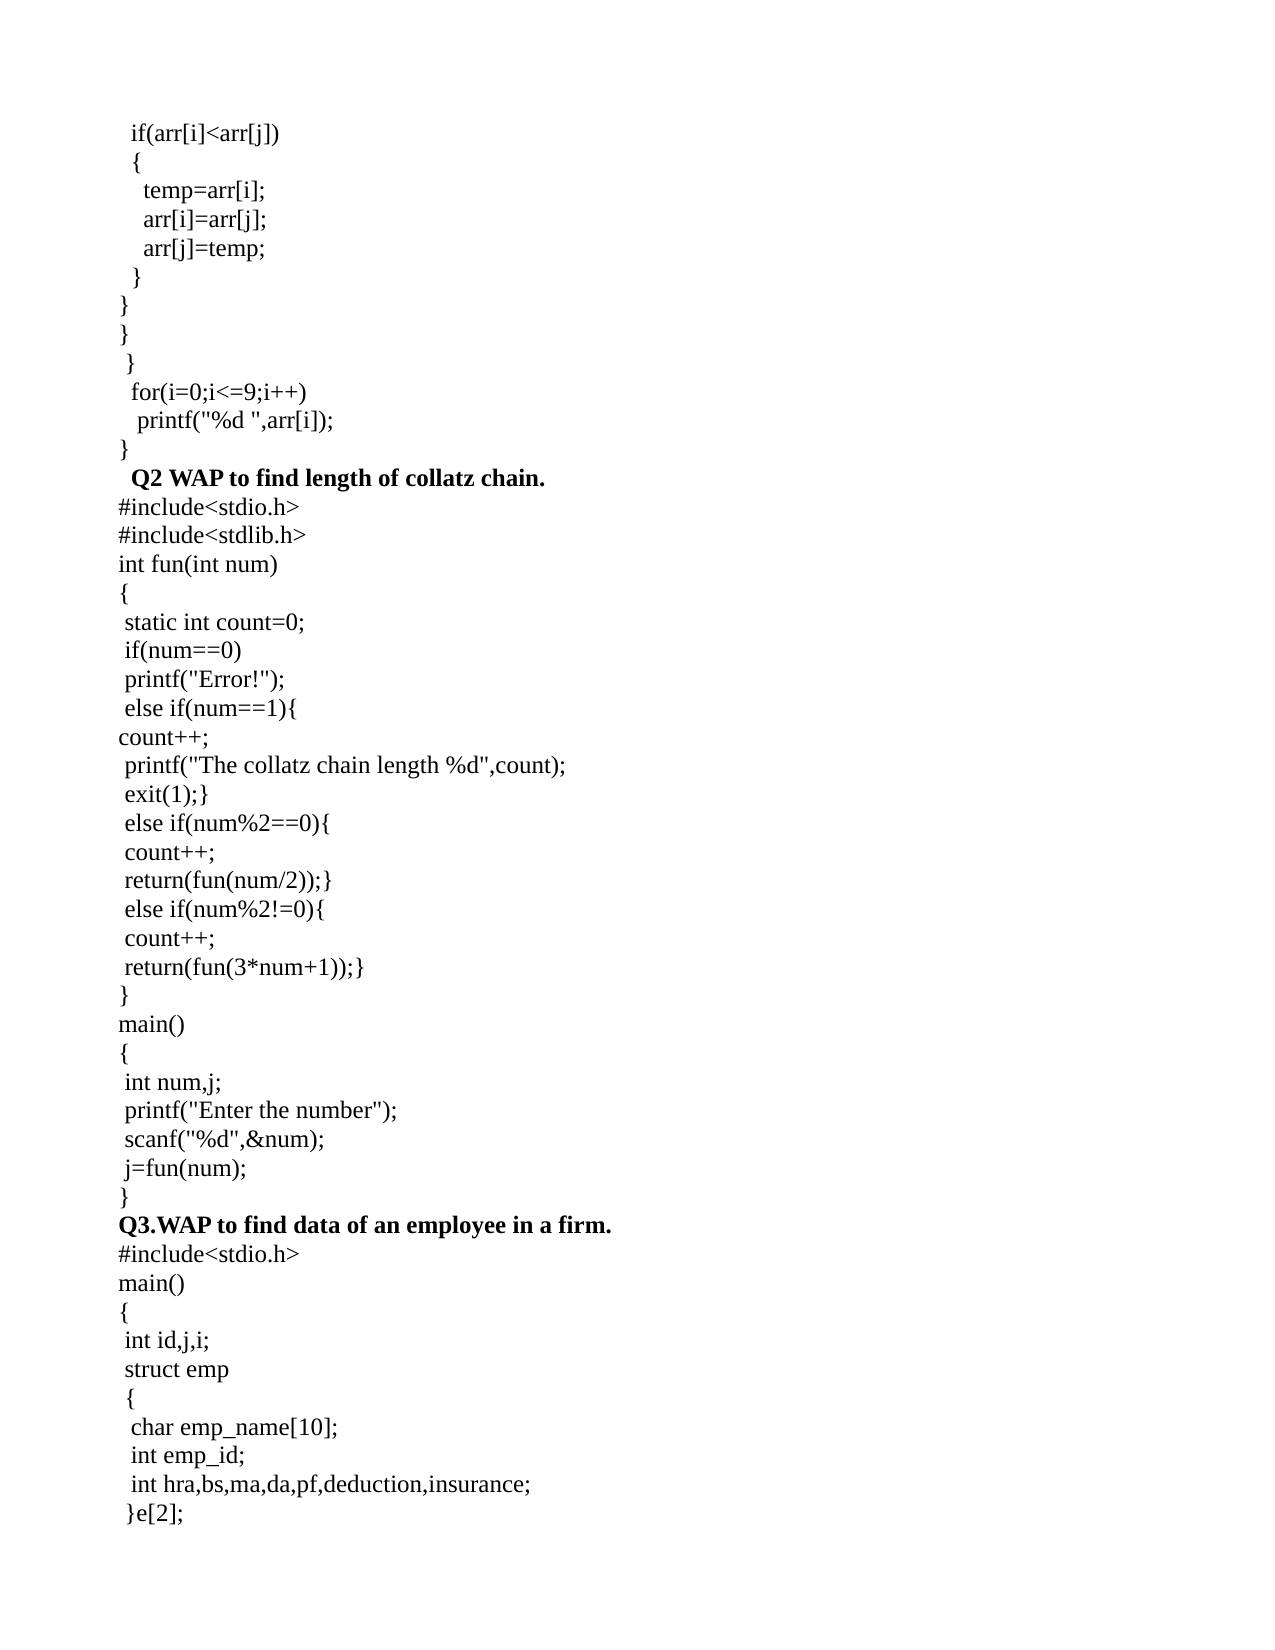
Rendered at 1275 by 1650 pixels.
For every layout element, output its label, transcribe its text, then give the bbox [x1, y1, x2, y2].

text } [118, 262, 1157, 291]
text int emp_id; [118, 1441, 1157, 1469]
text static int count=0; [118, 607, 1157, 636]
text scanf("%d",&num); [118, 1124, 1157, 1153]
text Q3.WAP to find data of an employee in a firm. [118, 1211, 1157, 1239]
text }e[2]; [118, 1498, 1157, 1527]
text printf("The collatz chain length %d",count); [118, 751, 1157, 779]
text for(i=0;i<=9;i++) [118, 377, 1157, 406]
text } [118, 348, 1157, 377]
text #include<stdio.h> [118, 492, 1157, 521]
text else if(num%2==0){ [118, 808, 1157, 837]
text #include<stdlib.h> [118, 521, 1157, 549]
text int fun(int num) [118, 549, 1157, 578]
text j=fun(num); [118, 1153, 1157, 1182]
text else if(num%2!=0){ [118, 894, 1157, 923]
text count++; [118, 837, 1157, 866]
text { [118, 147, 1157, 176]
text #include<stdio.h> [118, 1239, 1157, 1268]
text exit(1);} [118, 779, 1157, 808]
text { [118, 1383, 1157, 1412]
text } [118, 434, 1157, 463]
text printf("Enter the number"); [118, 1096, 1157, 1124]
text arr[j]=temp; [118, 233, 1157, 262]
text int num,j; [118, 1067, 1157, 1096]
text main() [118, 1009, 1157, 1038]
text arr[i]=arr[j]; [118, 204, 1157, 233]
text int id,j,i; [118, 1326, 1157, 1354]
text } [118, 1182, 1157, 1211]
text count++; [118, 722, 1157, 751]
text int hra,bs,ma,da,pf,deduction,insurance; [118, 1469, 1157, 1498]
text Q2 WAP to find length of collatz chain. [118, 463, 1157, 492]
text if(num==0) [118, 636, 1157, 664]
text { [118, 1297, 1157, 1326]
text struct emp [118, 1354, 1157, 1383]
text return(fun(3*num+1));} [118, 952, 1157, 981]
text } [118, 981, 1157, 1009]
text } [118, 291, 1157, 319]
text { [118, 578, 1157, 607]
text char emp_name[10]; [118, 1412, 1157, 1441]
text if(arr[i]<arr[j]) [118, 118, 1157, 147]
text { [118, 1038, 1157, 1067]
text return(fun(num/2));} [118, 866, 1157, 894]
text else if(num==1){ [118, 693, 1157, 722]
text count++; [118, 923, 1157, 952]
text printf("%d ",arr[i]); [118, 406, 1157, 434]
text printf("Error!"); [118, 664, 1157, 693]
text temp=arr[i]; [118, 176, 1157, 204]
text main() [118, 1268, 1157, 1297]
text } [118, 319, 1157, 348]
